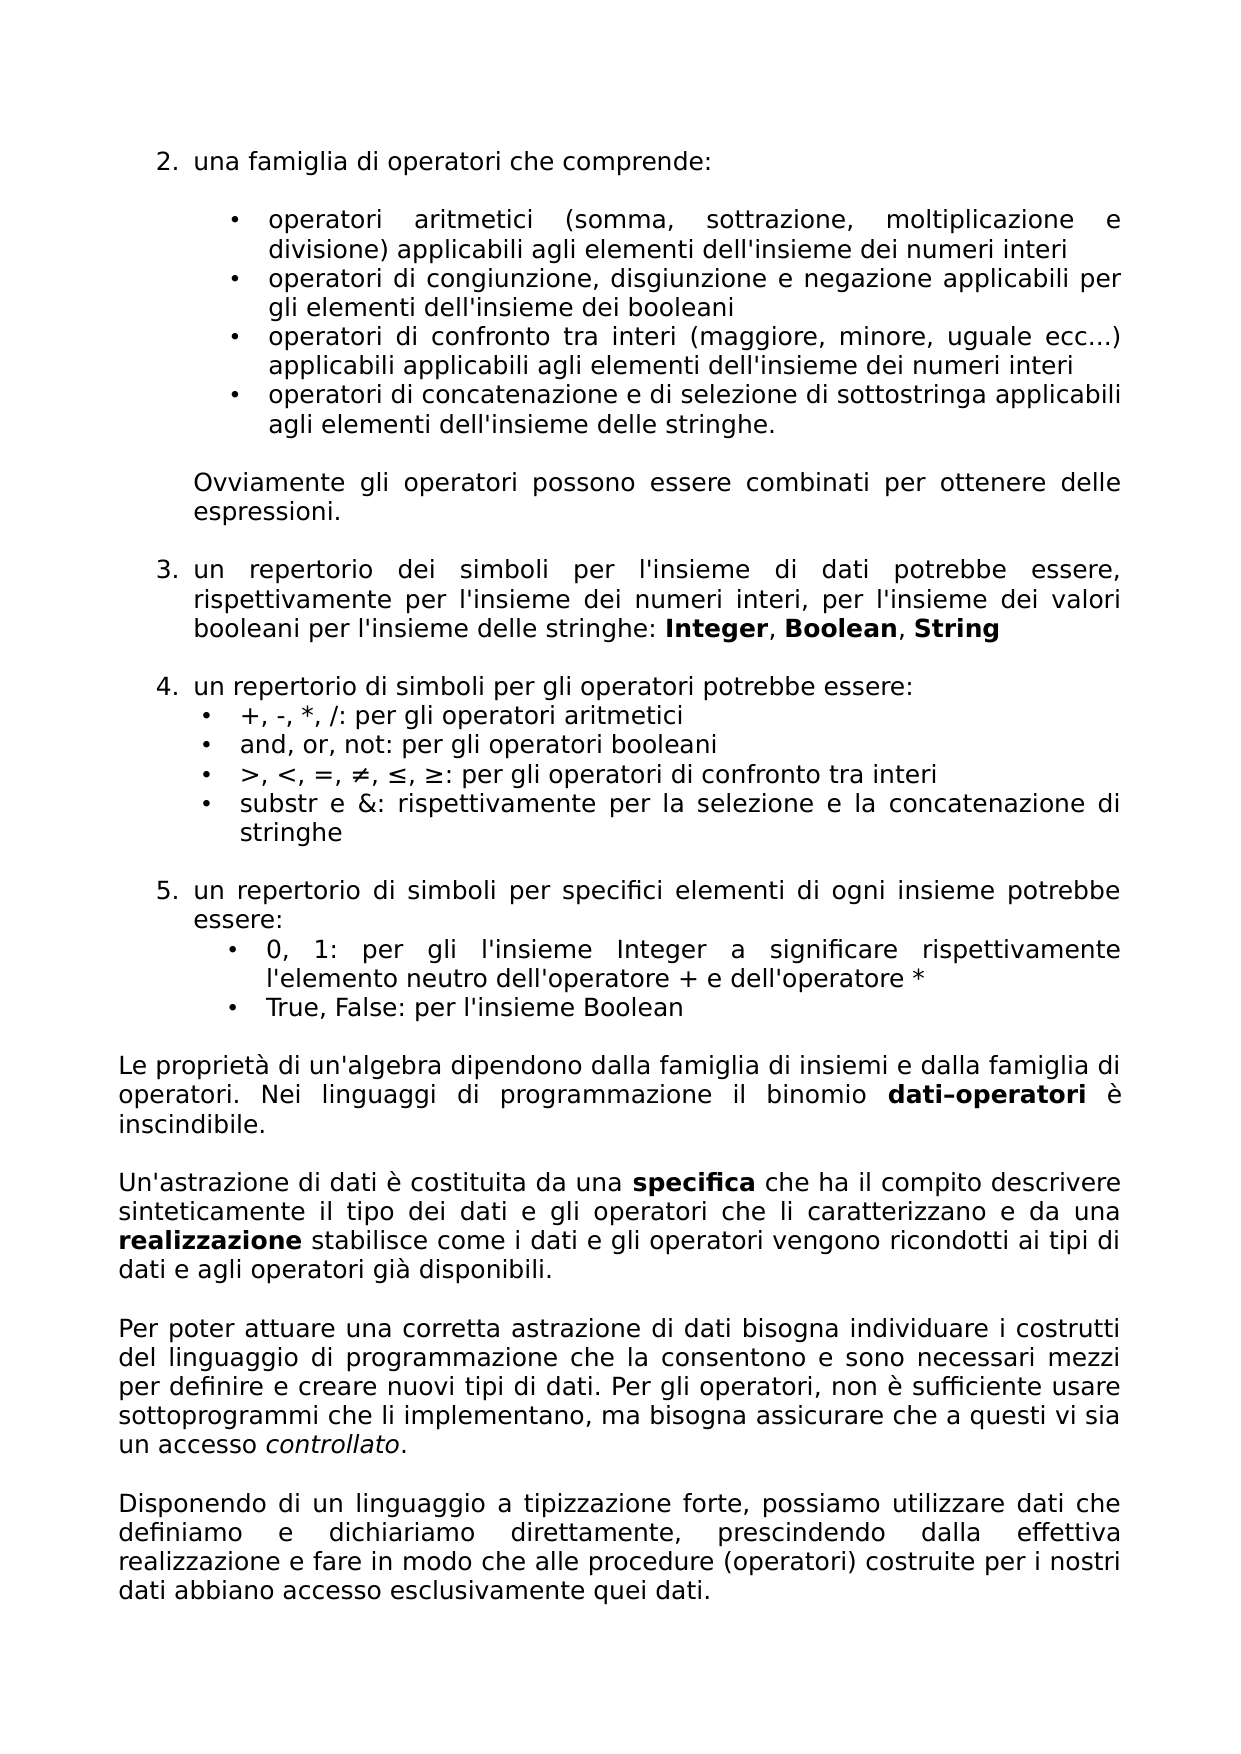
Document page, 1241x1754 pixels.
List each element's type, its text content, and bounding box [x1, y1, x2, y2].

list operatori aritmetici (somma, sottrazione, moltiplicazione e divisione) applicabili agli elementi dell'insieme dei numeri interi [231, 206, 1122, 264]
list operatori di congiunzione, disgiunzione e negazione applicabili per gli elementi dell'insieme dei booleani [231, 264, 1122, 322]
list un repertorio di simboli per gli operatori potrebbe essere: [156, 672, 1122, 701]
text Le proprietà di un'algebra dipendono dalla famiglia di insiemi e dalla famiglia di operatori. Nei linguaggi di programmazione il binomio dati–operatori è inscindibile. [118, 1051, 1122, 1139]
list 0, 1: per gli l'insieme Integer a significare rispettivamente l'elemento neutro dell'operatore + e dell'operatore * [228, 935, 1122, 993]
text Un'astrazione di dati è costituita da una specifica che ha il compito descrivere sinteticamente il tipo dei dati e gli operatori che li caratterizzano e da una realizzazione stabilisce come i dati e gli operatori vengono ricondotti ai tipi di dati e agli operatori già disponibili. [118, 1168, 1122, 1285]
list True, False: per l'insieme Boolean [228, 993, 1122, 1022]
list una famiglia di operatori che comprende: [156, 147, 1122, 176]
text Per poter attuare una corretta astrazione di dati bisogna individuare i costrutti del linguaggio di programmazione che la consentono e sono necessari mezzi per definire e creare nuovi tipi di dati. Per gli operatori, non è sufficiente usare sottoprogrammi che li implementano, ma bisogna assicurare che a questi vi sia un accesso controllato. [118, 1314, 1122, 1460]
list >, <, =, ≠, ≤, ≥: per gli operatori di confronto tra interi [202, 760, 1122, 789]
list substr e &: rispettivamente per la selezione e la concatenazione di stringhe [202, 789, 1122, 847]
list un repertorio dei simboli per l'insieme di dati potrebbe essere, rispettivamente per l'insieme dei numeri interi, per l'insieme dei valori booleani per l'insieme delle stringhe: Integer, Boolean, String [156, 556, 1122, 643]
text Disponendo di un linguaggio a tipizzazione forte, possiamo utilizzare dati che definiamo e dichiariamo direttamente, prescindendo dalla effettiva realizzazione e fare in modo che alle procedure (operatori) costruite per i nostri dati abbiano accesso esclusivamente quei dati. [118, 1489, 1122, 1606]
list and, or, not: per gli operatori booleani [202, 731, 1122, 760]
list operatori di concatenazione e di selezione di sottostringa applicabili agli elementi dell'insieme delle stringhe. [231, 381, 1122, 439]
list +, -, *, /: per gli operatori aritmetici [202, 701, 1122, 731]
list un repertorio di simboli per specifici elementi di ogni insieme potrebbe essere: [156, 876, 1122, 935]
list Ovviamente gli operatori possono essere combinati per ottenere delle espressioni. [156, 468, 1122, 526]
list operatori di confronto tra interi (maggiore, minore, uguale ecc...) applicabili applicabili agli elementi dell'insieme dei numeri interi [231, 322, 1122, 381]
